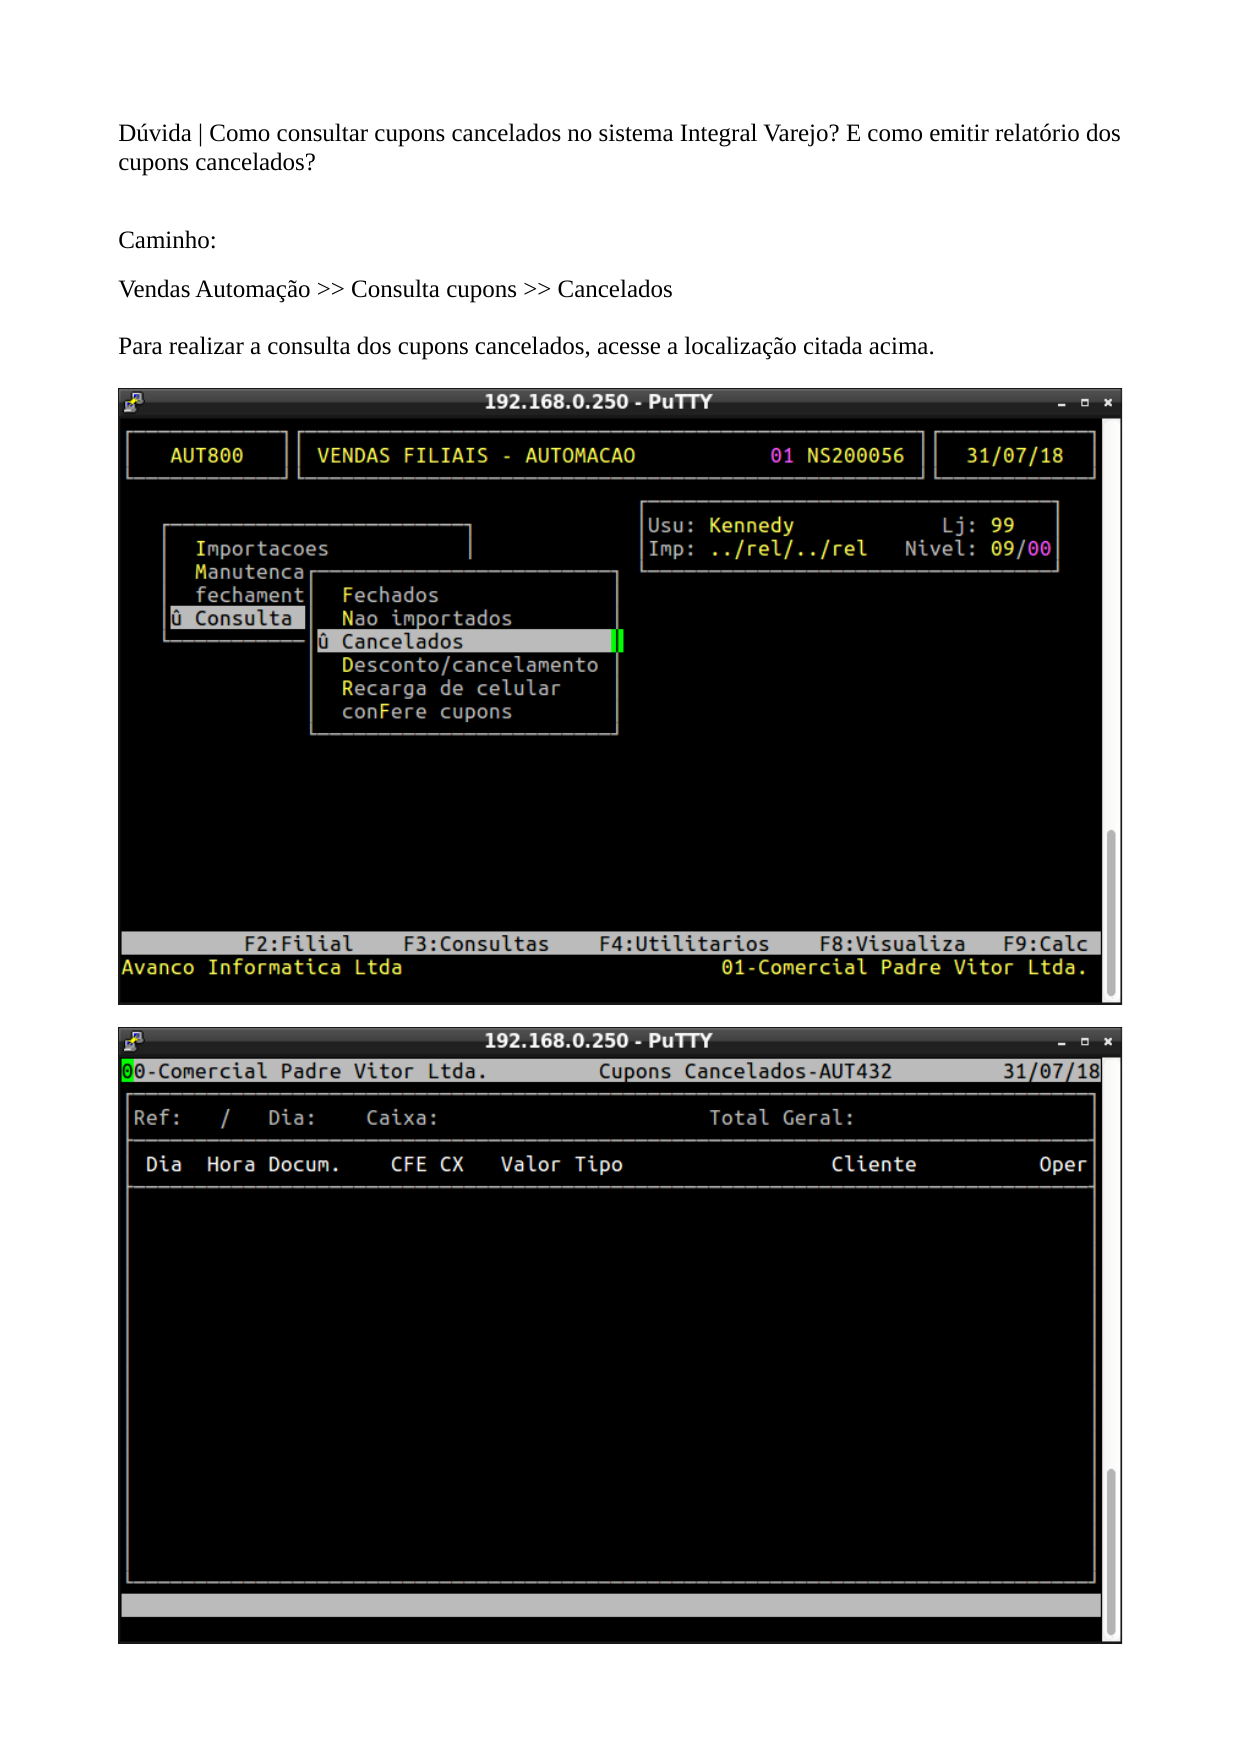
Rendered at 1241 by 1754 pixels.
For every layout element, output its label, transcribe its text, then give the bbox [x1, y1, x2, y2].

picture [118, 388, 1123, 1005]
text Caminho: [118, 225, 1122, 253]
text Dúvida | Como consultar cupons cancelados no sistema Integral Varejo? E como emitir relatório dos cupons cancelados? [118, 118, 1122, 176]
text Para realizar a consulta dos cupons cancelados, acesse a localização citada acima. [118, 331, 1122, 360]
picture [118, 1027, 1123, 1644]
text Vendas Automação >> Consulta cupons >> Cancelados [118, 274, 1122, 302]
